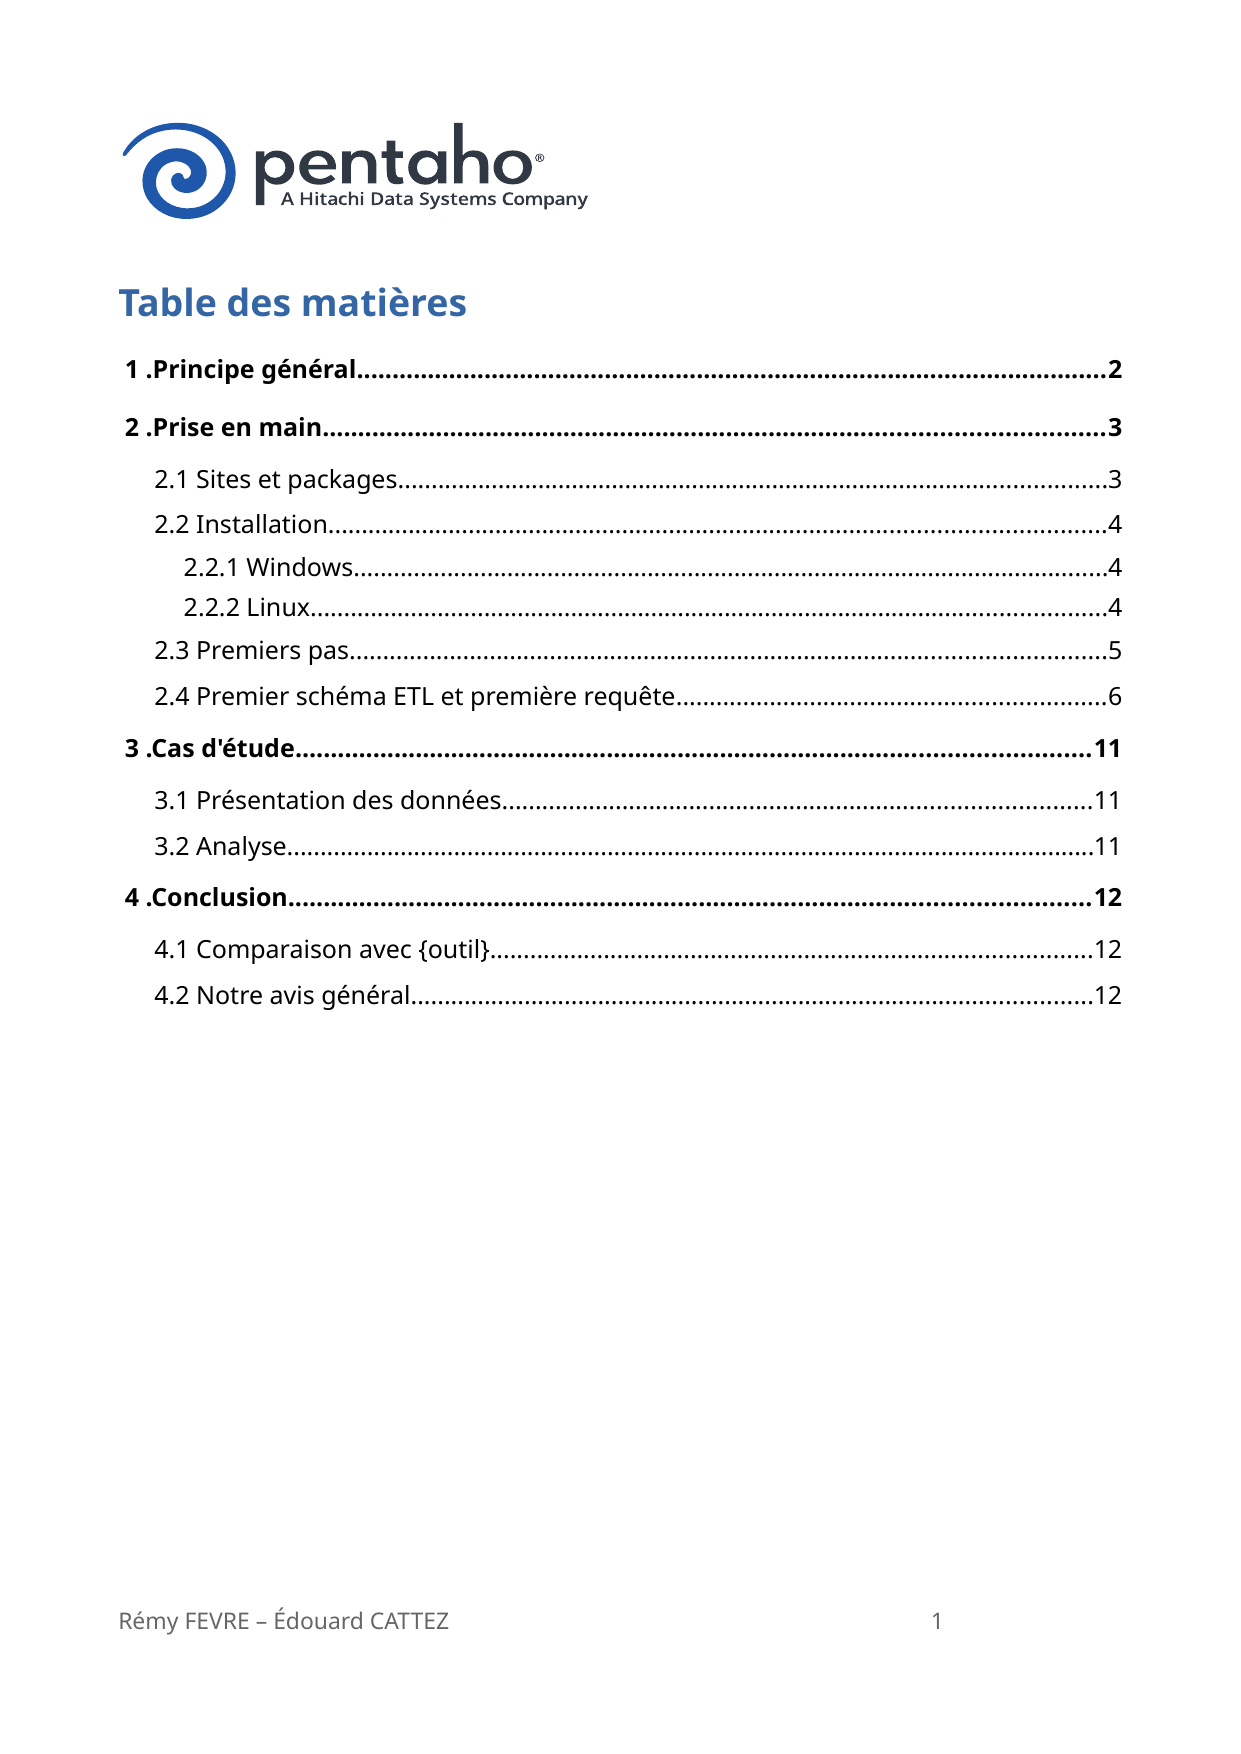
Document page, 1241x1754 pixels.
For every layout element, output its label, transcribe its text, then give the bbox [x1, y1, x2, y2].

text 2.2.2 Linux 4 [177, 590, 1122, 624]
text 2 .Prise en main 3 [118, 409, 1122, 443]
text 4.2 Notre avis général 12 [148, 978, 1122, 1012]
text 4.1 Comparaison avec {outil} 12 [148, 932, 1122, 966]
text 3.1 Présentation des données 11 [148, 782, 1122, 816]
text 2.2 Installation 4 [148, 507, 1122, 541]
subtitle Table des matières [118, 277, 1122, 328]
text 2.2.1 Windows 4 [177, 550, 1122, 584]
text 1 .Principe général 2 [118, 352, 1122, 386]
text 2.1 Sites et packages 3 [148, 461, 1122, 495]
text 4 .Conclusion 12 [118, 880, 1122, 914]
text 2.4 Premier schéma ETL et première requête 6 [148, 679, 1122, 713]
text 3 .Cas d'étude 11 [118, 731, 1122, 765]
text 2.3 Premiers pas 5 [148, 633, 1122, 667]
text 3.2 Analyse 11 [148, 828, 1122, 862]
